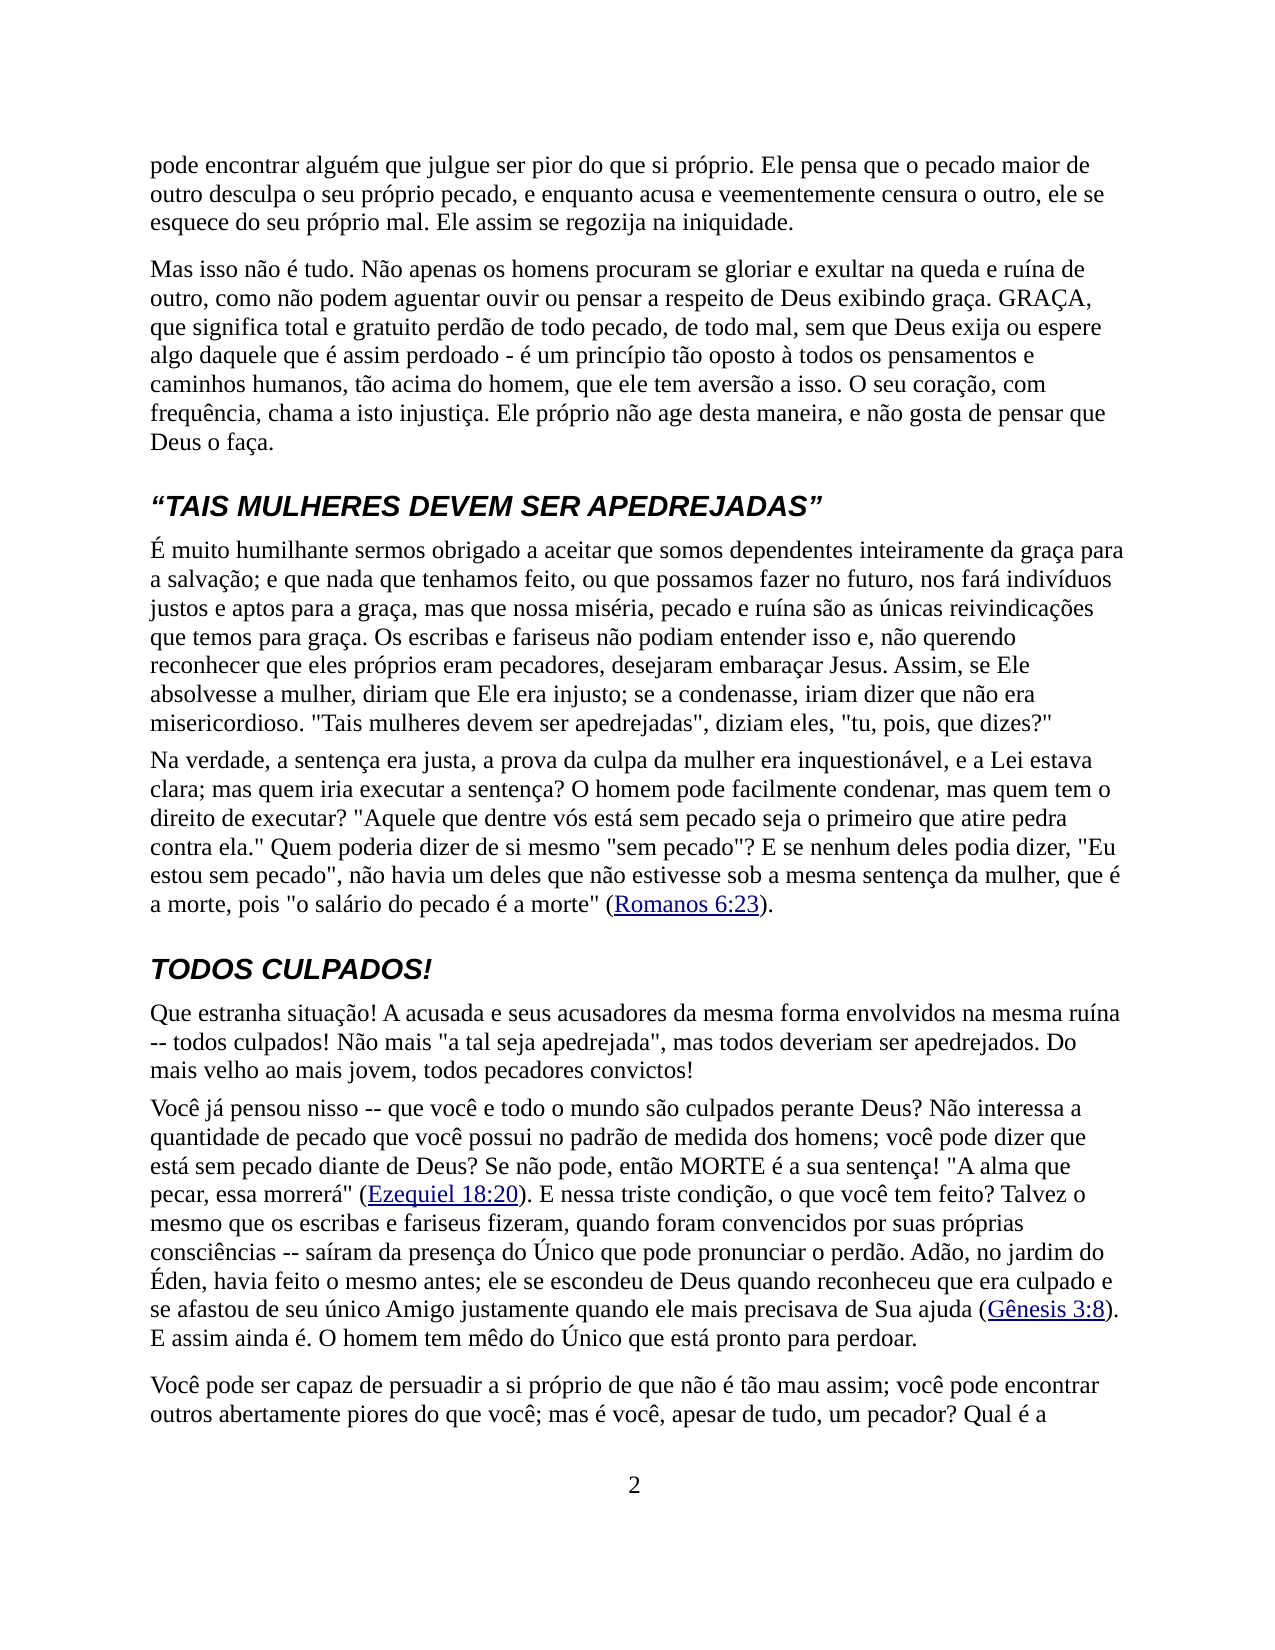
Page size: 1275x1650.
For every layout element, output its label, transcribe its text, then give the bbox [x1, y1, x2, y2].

text Na verdade, a sentença era justa, a prova da culpa da mulher era inquestionável, e a Lei estava clara; mas quem iria executar a sentença? O homem pode facilmente condenar, mas quem tem o direito de executar? "Aquele que dentre vós está sem pecado seja o primeiro que atire pedra contra ela." Quem poderia dizer de si mesmo "sem pecado"? E se nenhum deles podia dizer, "Eu estou sem pecado", não havia um deles que não estivesse sob a mesma sentença da mulher, que é a morte, pois "o salário do pecado é a morte" (Romanos 6:23). [150, 746, 1125, 918]
text É muito humilhante sermos obrigado a aceitar que somos dependentes inteiramente da graça para a salvação; e que nada que tenhamos feito, ou que possamos fazer no futuro, nos fará indivíduos justos e aptos para a graça, mas que nossa miséria, pecado e ruína são as únicas reivindicações que temos para graça. Os escribas e fariseus não podiam entender isso e, não querendo reconhecer que eles próprios eram pecadores, desejaram embaraçar Jesus. Assim, se Ele absolvesse a mulher, diriam que Ele era injusto; se a condenasse, iriam dizer que não era misericordioso. "Tais mulheres devem ser apedrejadas", diziam eles, "tu, pois, que dizes?" [150, 535, 1125, 737]
text Mas isso não é tudo. Não apenas os homens procuram se gloriar e exultar na queda e ruína de outro, como não podem aguentar ouvir ou pensar a respeito de Deus exibindo graça. GRAÇA, que significa total e gratuito perdão de todo pecado, de todo mal, sem que Deus exija ou espere algo daquele que é assim perdoado - é um princípio tão oposto à todos os pensamentos e caminhos humanos, tão acima do homem, que ele tem aversão a isso. O seu coração, com frequência, chama a isto injustiça. Ele próprio não age desta maneira, e não gosta de pensar que Deus o faça. [150, 254, 1125, 455]
text Você já pensou nisso -- que você e todo o mundo são culpados perante Deus? Não interessa a quantidade de pecado que você possui no padrão de medida dos homens; você pode dizer que está sem pecado diante de Deus? Se não pode, então MORTE é a sua sentença! "A alma que pecar, essa morrerá" (Ezequiel 18:20). E nessa triste condição, o que você tem feito? Talvez o mesmo que os escribas e fariseus fizeram, quando foram convencidos por suas próprias consciências -- saíram da presença do Único que pode pronunciar o perdão. Adão, no jardim do Éden, havia feito o mesmo antes; ele se escondeu de Deus quando reconheceu que era culpado e se afastou de seu único Amigo justamente quando ele mais precisava de Sua ajuda (Gênesis 3:8). E assim ainda é. O homem tem mêdo do Único que está pronto para perdoar. [150, 1093, 1125, 1352]
text Você pode ser capaz de persuadir a si próprio de que não é tão mau assim; você pode encontrar outros abertamente piores do que você; mas é você, apesar de tudo, um pecador? Qual é a [150, 1370, 1125, 1427]
subtitle “TAIS MULHERES DEVEM SER APEDREJADAS” [150, 489, 1125, 523]
text pode encontrar alguém que julgue ser pior do que si próprio. Ele pensa que o pecado maior de outro desculpa o seu próprio pecado, e enquanto acusa e veementemente censura o outro, ele se esquece do seu próprio mal. Ele assim se regozija na iniquidade. [150, 150, 1125, 236]
subtitle TODOS CULPADOS! [150, 952, 1125, 986]
text Que estranha situação! A acusada e seus acusadores da mesma forma envolvidos na mesma ruína -- todos culpados! Não mais "a tal seja apedrejada", mas todos deveriam ser apedrejados. Do mais velho ao mais jovem, todos pecadores convictos! [150, 998, 1125, 1084]
